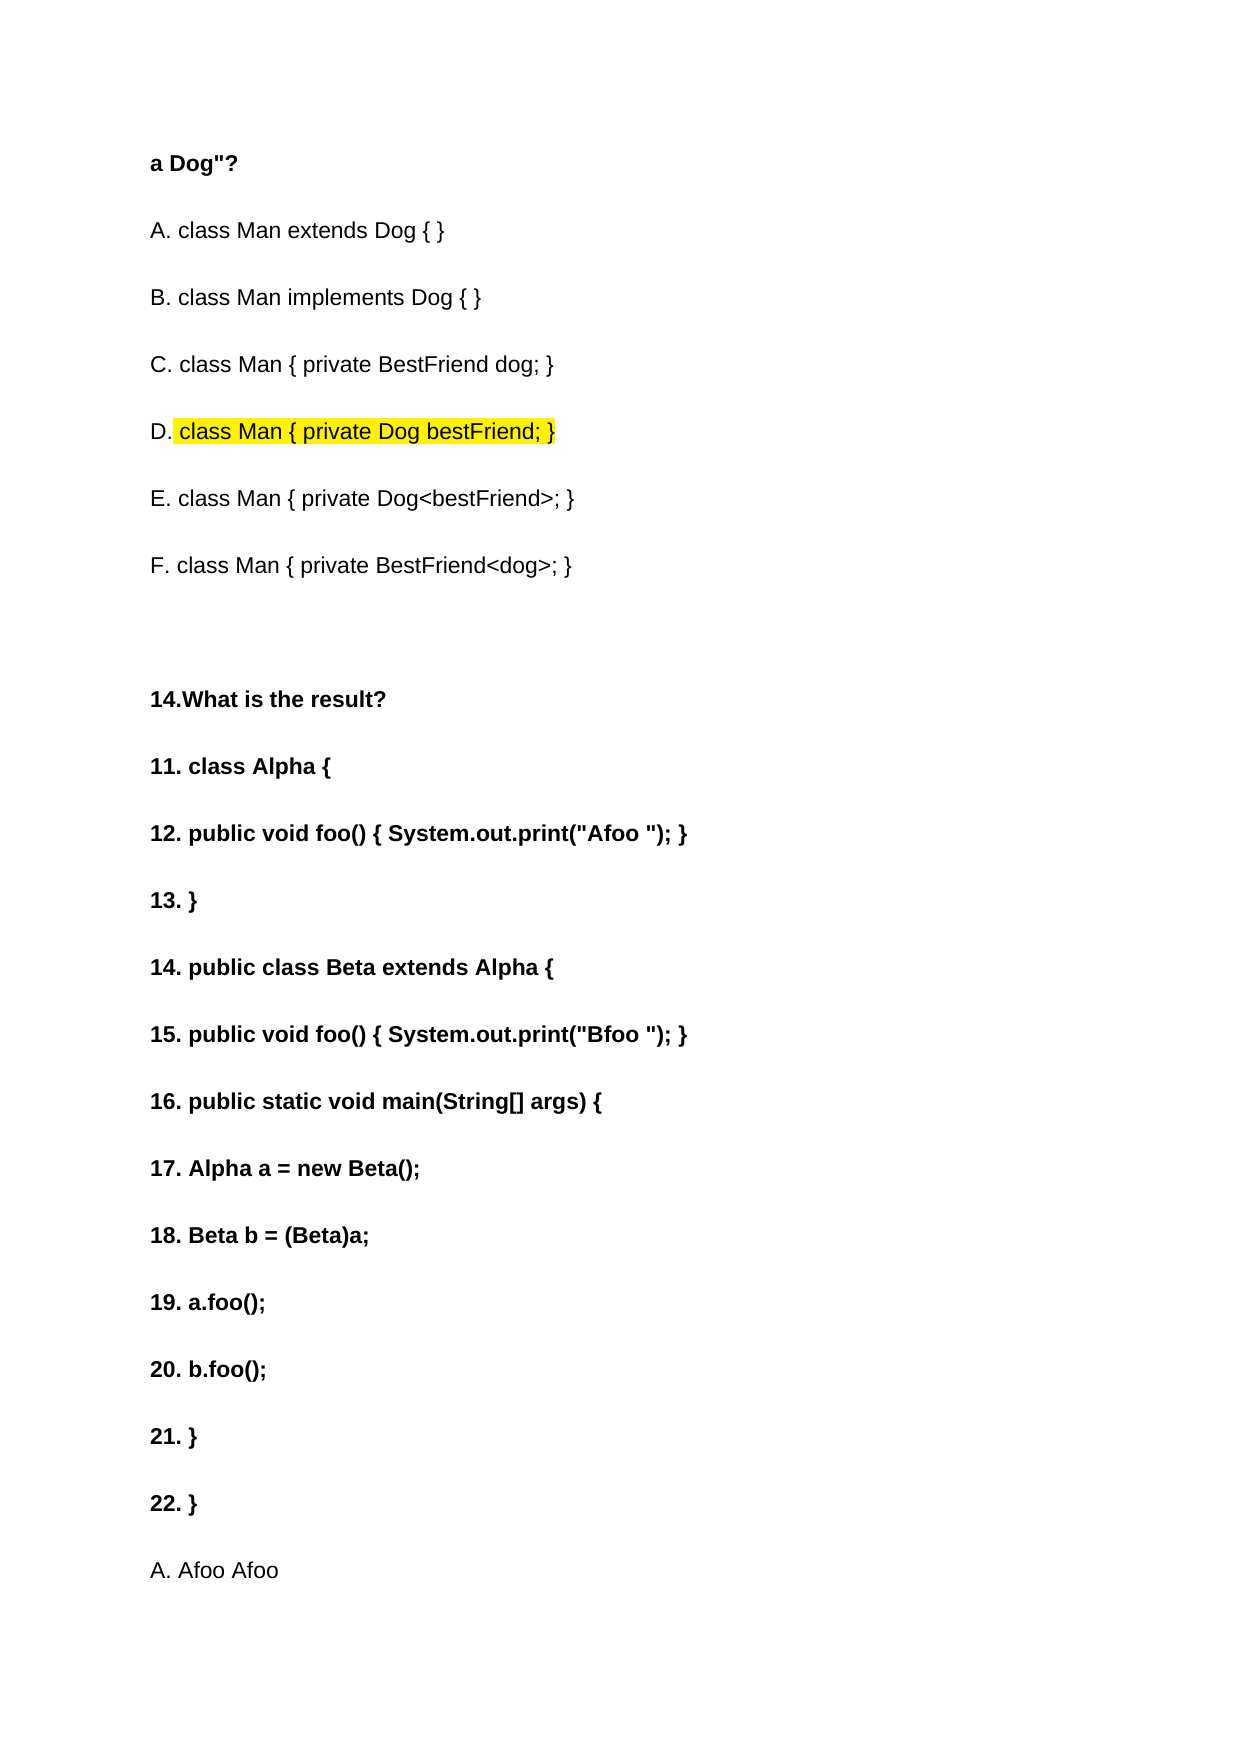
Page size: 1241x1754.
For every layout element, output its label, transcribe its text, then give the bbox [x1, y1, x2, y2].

text 22. } [150, 1489, 1090, 1516]
text 18. Beta b = (Beta)a; [150, 1222, 1090, 1248]
text a Dog"? [150, 150, 1090, 176]
text 19. a.foo(); [150, 1289, 1090, 1315]
text E. class Man { private Dog<bestFriend>; } [150, 485, 1090, 511]
text 21. } [150, 1423, 1090, 1449]
text 14. public class Beta extends Alpha { [150, 954, 1090, 980]
text C. class Man { private BestFriend dog; } [150, 351, 1090, 377]
text 12. public void foo() { System.out.print("Afoo "); } [150, 820, 1090, 846]
text D. class Man { private Dog bestFriend; } [150, 418, 1090, 444]
text 17. Alpha a = new Beta(); [150, 1155, 1090, 1181]
text F. class Man { private BestFriend<dog>; } [150, 552, 1090, 578]
text 14.What is the result? [150, 686, 1090, 712]
text 11. class Alpha { [150, 753, 1090, 779]
text A. Afoo Afoo [150, 1557, 1090, 1583]
text 16. public static void main(String[] args) { [150, 1088, 1090, 1114]
text A. class Man extends Dog { } [150, 217, 1090, 243]
text 13. } [150, 887, 1090, 913]
text B. class Man implements Dog { } [150, 284, 1090, 310]
text 15. public void foo() { System.out.print("Bfoo "); } [150, 1021, 1090, 1047]
text 20. b.foo(); [150, 1356, 1090, 1382]
